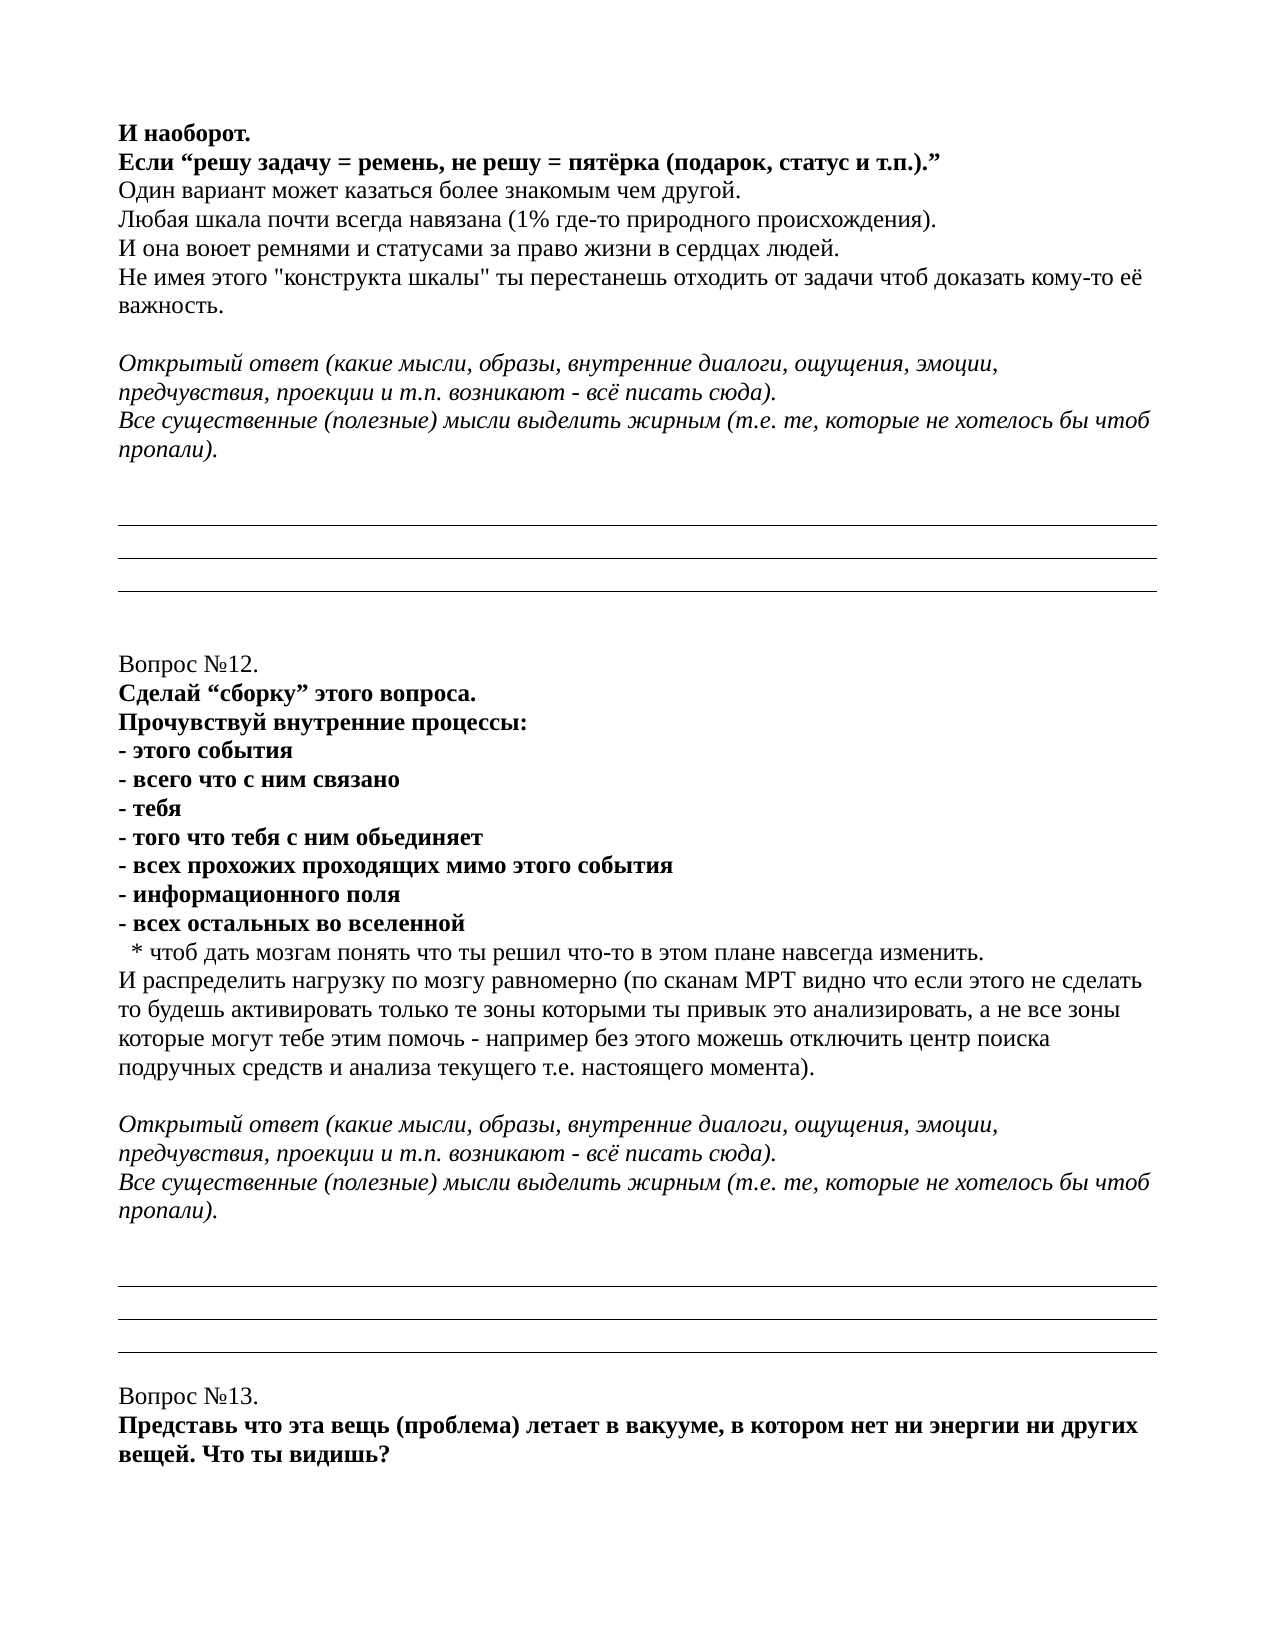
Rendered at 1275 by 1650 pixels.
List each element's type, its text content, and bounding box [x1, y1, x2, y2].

text Любая шкала почти всегда навязана (1% где-то природного происхождения). [118, 204, 1157, 233]
text Открытый ответ (какие мысли, образы, внутренние диалоги, ощущения, эмоции, предчувствия, проекции и т.п. возникают - всё писать сюда). [118, 348, 1157, 406]
text - этого события [118, 735, 1157, 764]
text Если “решу задачу = ремень, не решу = пятёрка (подарок, статус и т.п.).” [118, 147, 1157, 176]
text - информационного поля [118, 879, 1157, 908]
text И наоборот. [118, 118, 1157, 147]
text * чтоб дать мозгам понять что ты решил что-то в этом плане навсегда изменить. [118, 937, 1157, 965]
text Все существенные (полезные) мысли выделить жирным (т.е. те, которые не хотелось бы чтоб пропали). [118, 406, 1157, 463]
text Сделай “сборку” этого вопроса. [118, 678, 1157, 707]
text - всех прохожих проходящих мимо этого события [118, 850, 1157, 879]
text Один вариант может казаться более знакомым чем другой. [118, 176, 1157, 204]
text - всего что с ним связано [118, 764, 1157, 793]
text - того что тебя с ним обьединяет [118, 822, 1157, 850]
text - тебя [118, 793, 1157, 822]
text Представь что эта вещь (проблема) летает в вакууме, в котором нет ни энергии ни других вещей. Что ты видишь? [118, 1410, 1157, 1467]
text И распределить нагрузку по мозгу равномерно (по сканам МРТ видно что если этого не сделать то будешь активировать только те зоны которыми ты привык это анализировать, а не все зоны которые могут тебе этим помочь - например без этого можешь отключить центр поиска подручных средств и анализа текущего т.е. настоящего момента). [118, 965, 1157, 1080]
text - всех остальных во вселенной [118, 908, 1157, 937]
text Все существенные (полезные) мысли выделить жирным (т.е. те, которые не хотелось бы чтоб пропали). [118, 1167, 1157, 1224]
text Не имея этого "конструкта шкалы" ты перестанешь отходить от задачи чтоб доказать кому-то её важность. [118, 262, 1157, 319]
text Прочувствуй внутренние процессы: [118, 707, 1157, 735]
text Открытый ответ (какие мысли, образы, внутренние диалоги, ощущения, эмоции, предчувствия, проекции и т.п. возникают - всё писать сюда). [118, 1109, 1157, 1167]
text И она воюет ремнями и статусами за право жизни в сердцах людей. [118, 233, 1157, 262]
text Вопрос №12. [118, 649, 1157, 678]
text Вопрос №13. [118, 1381, 1157, 1410]
